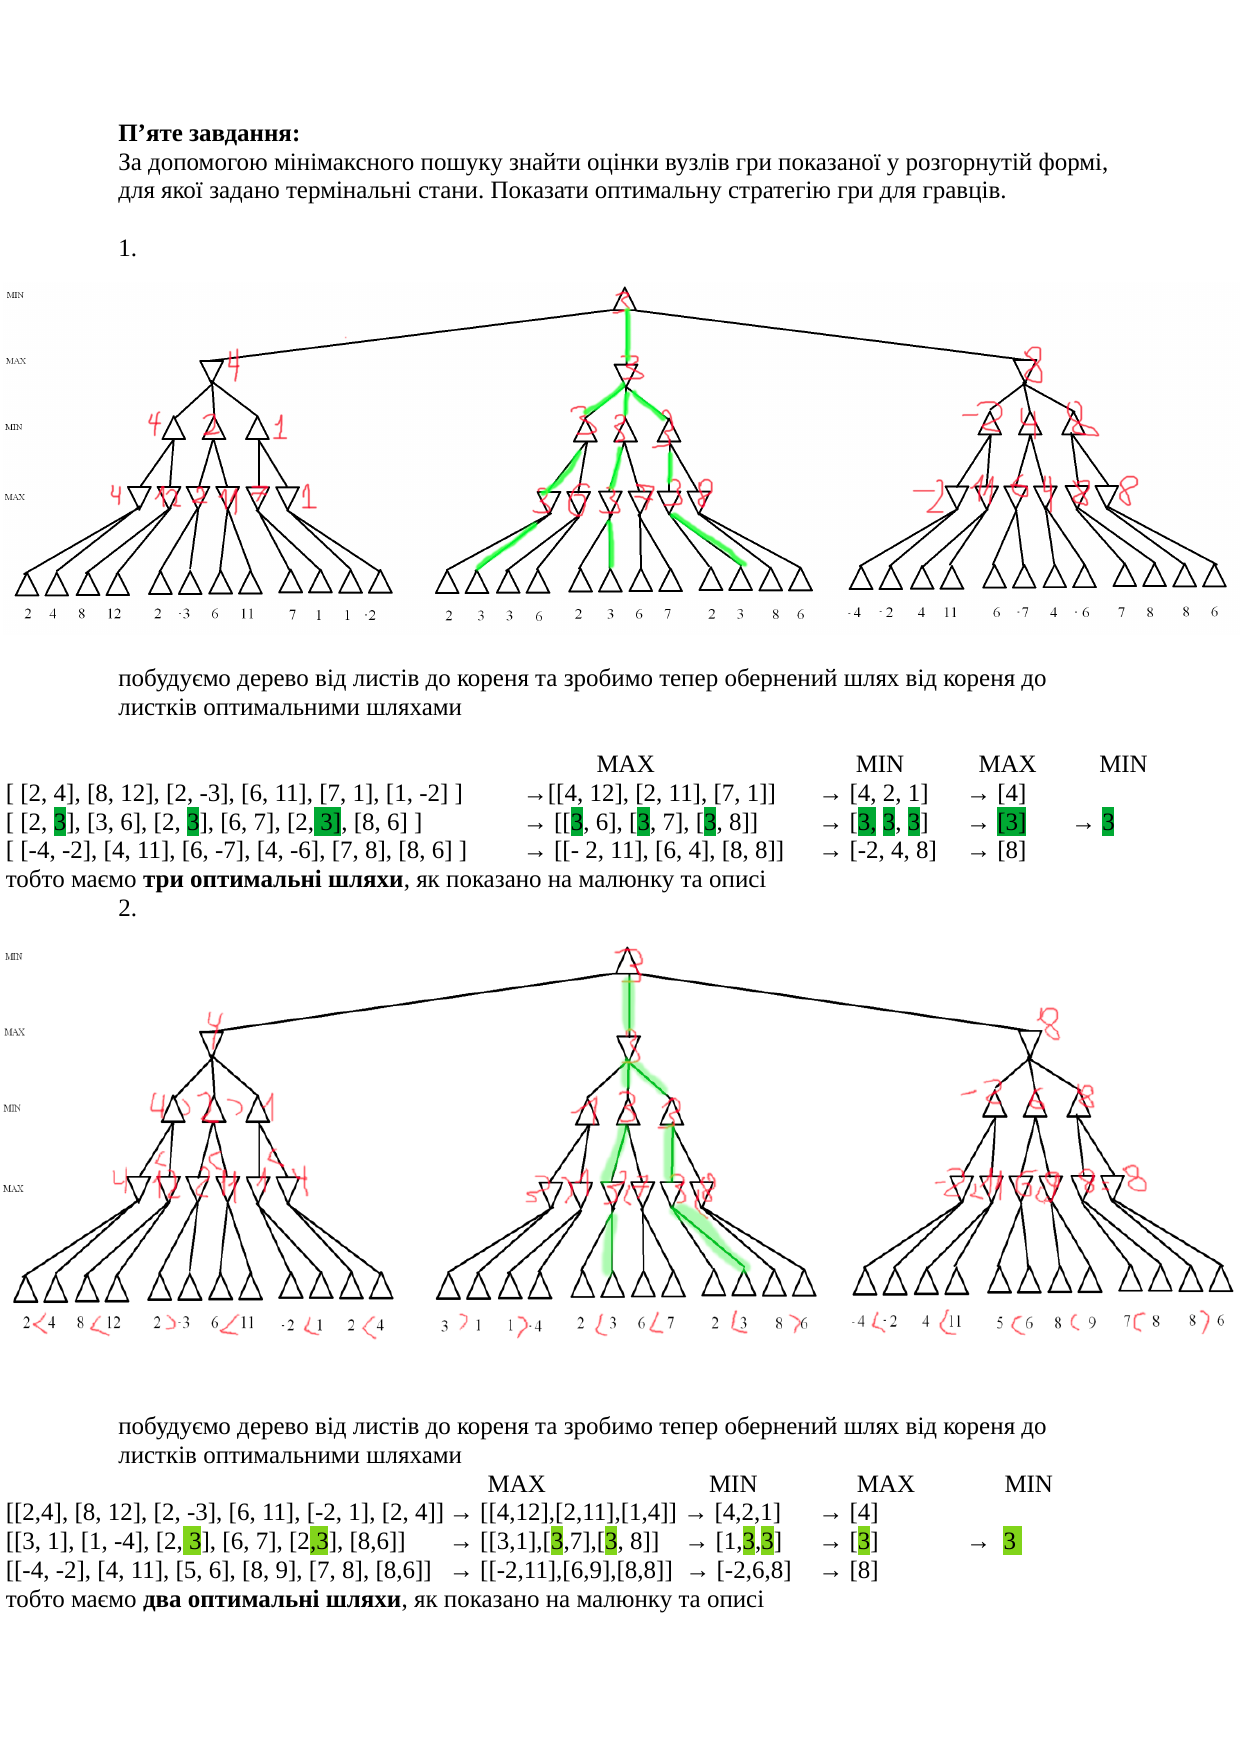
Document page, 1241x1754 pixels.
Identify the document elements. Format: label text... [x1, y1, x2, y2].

text тобто маємо два оптимальні шляхи, як показано на малюнку та описі [6, 1584, 1234, 1612]
picture [1, 942, 1241, 1354]
picture [2, 282, 1240, 635]
text [ [-4, -2], [4, 11], [6, -7], [4, -6], [7, 8], [8, 6] ] → [[- 2, 11], [6, 4], [8, 8]] → [-2, 4, 8] → [8] [6, 836, 1122, 864]
text [ [2, 4], [8, 12], [2, -3], [6, 11], [7, 1], [1, -2] ] →[[4, 12], [2, 11], [7, 1]] → [4, 2, 1] → [4] [6, 778, 1122, 807]
text П’яте завдання: [118, 118, 1122, 147]
text MAX MIN MAX MIN [6, 749, 1240, 778]
text тобто маємо три оптимальні шляхи, як показано на малюнку та описі [6, 864, 1240, 893]
text [[2,4], [8, 12], [2, -3], [6, 11], [-2, 1], [2, 4]] → [[4,12],[2,11],[1,4]] → [4,2,1] → [4] [6, 1497, 1234, 1526]
text [[3, 1], [1, -4], [2, 3], [6, 7], [2,3], [8,6]] → [[3,1],[3,7],[3, 8]] → [1,3,3] → [3] → 3 [6, 1526, 1234, 1555]
text [[-4, -2], [4, 11], [5, 6], [8, 9], [7, 8], [8,6]] → [[-2,11],[6,9],[8,8]] → [-2,6,8] → [8] [6, 1555, 1234, 1584]
text За допомогою мінімаксного пошуку знайти оцінки вузлів гри показаної у розгорнутій формі, для якої задано термінальні стани. Показати оптимальну стратегію гри для гравців. [118, 147, 1122, 204]
text [ [2, 3], [3, 6], [2, 3], [6, 7], [2, 3], [8, 6] ] → [[3, 6], [3, 7], [3, 8]] → [3, 3, 3] → [3] → 3 [6, 807, 1122, 836]
text 2. [118, 893, 1122, 922]
text 1. [118, 233, 1122, 262]
text побудуємо дерево від листів до кореня та зробимо тепер обернений шлях від кореня до листків оптимальними шляхами [118, 1411, 1122, 1469]
text MAX MIN MAX MIN [118, 1469, 1122, 1497]
text побудуємо дерево від листів до кореня та зробимо тепер обернений шлях від кореня до листків оптимальними шляхами [118, 663, 1122, 721]
